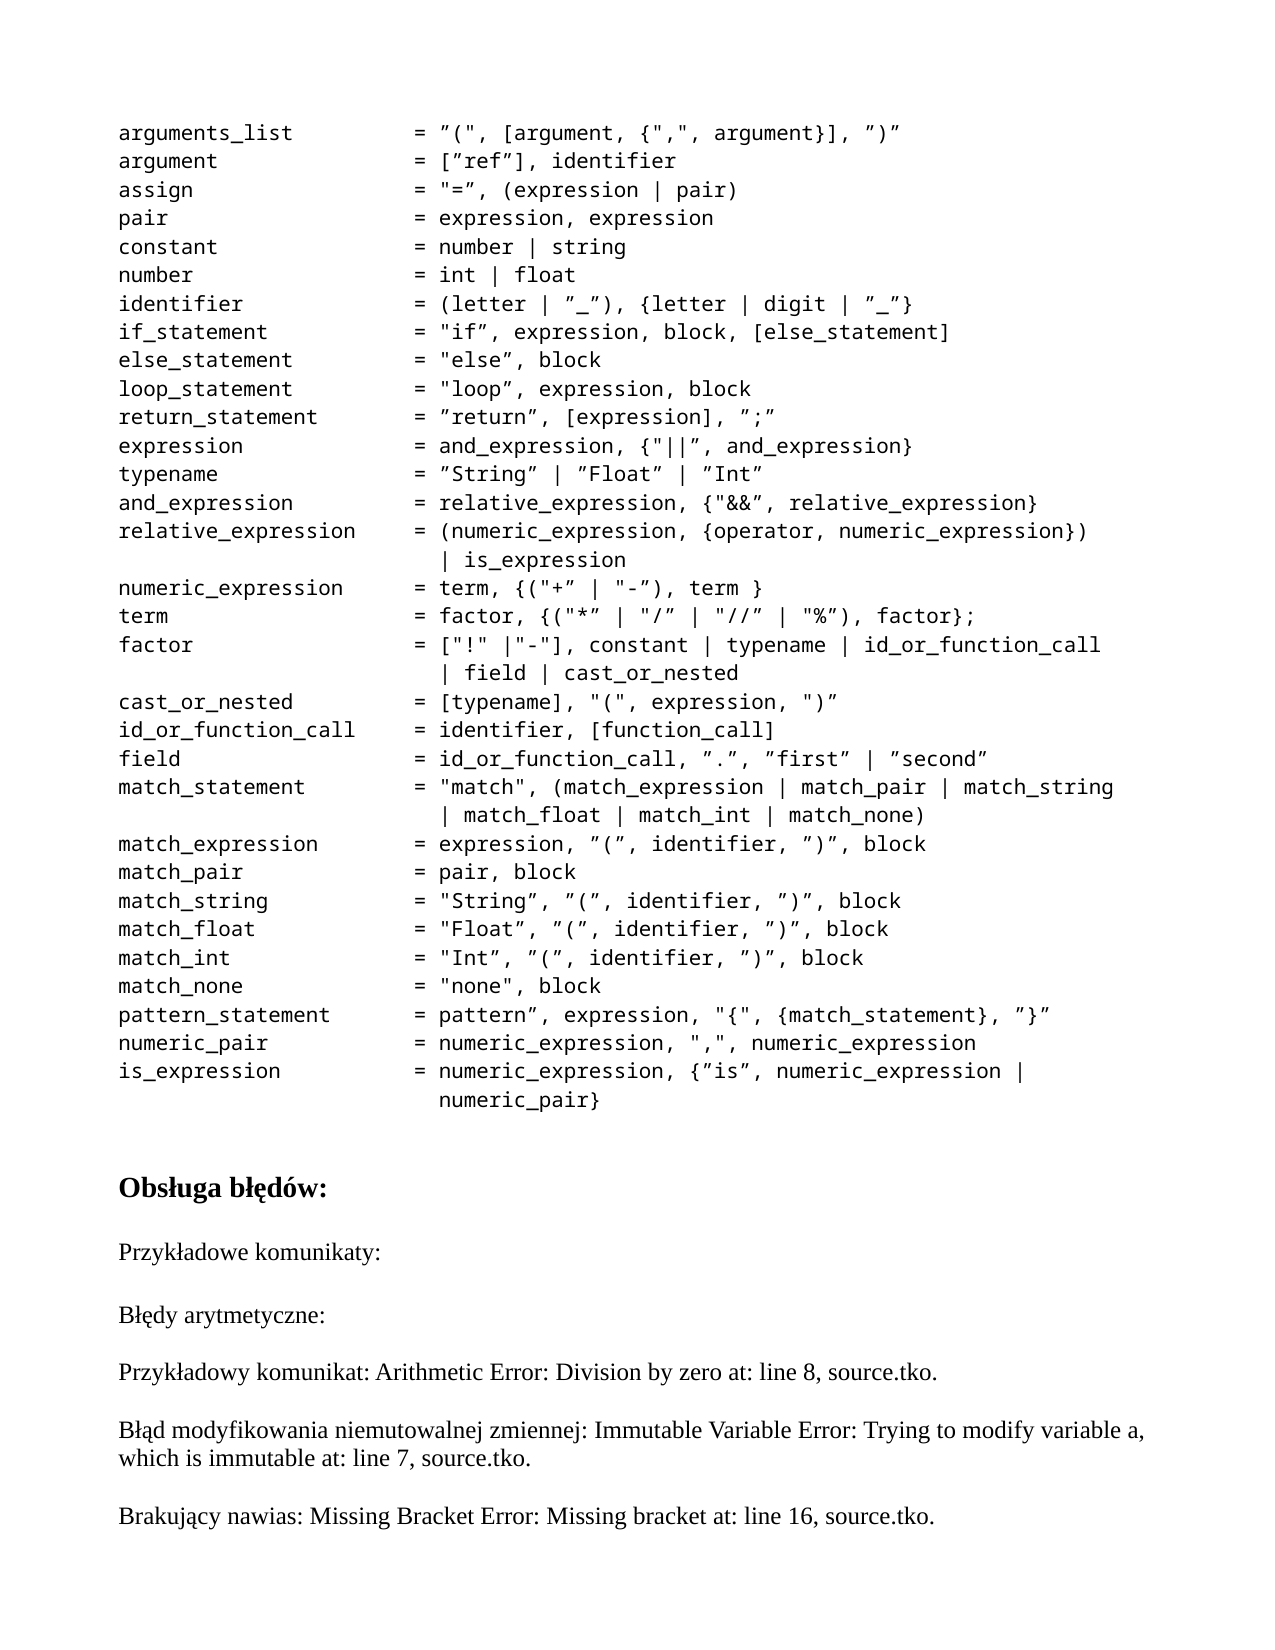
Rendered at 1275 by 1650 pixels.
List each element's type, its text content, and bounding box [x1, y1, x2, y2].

text Błędy arytmetyczne: [118, 1300, 1157, 1328]
text arguments_list = ”(", [argument, {",", argument}], ”)” [118, 118, 1157, 147]
text numeric_pair = numeric_expression, ",", numeric_expression [118, 1028, 1157, 1057]
text and_expression = relative_expression, {"&&”, relative_expression} [118, 488, 1157, 516]
text match_string = "String”, ”(”, identifier, ”)”, block [118, 886, 1157, 914]
text numeric_expression = term, {("+” | "-”), term } [118, 573, 1157, 602]
text match_pair = pair, block [118, 857, 1157, 886]
text | field | cast_or_nested [118, 658, 1157, 687]
text | match_float | match_int | match_none) [118, 801, 1157, 829]
text expression = and_expression, {"||”, and_expression} [118, 431, 1157, 459]
text assign = "=”, (expression | pair) [118, 175, 1157, 203]
text factor = ["!" |"-"], constant | typename | id_or_function_call [118, 630, 1157, 658]
text match_none = "none", block [118, 971, 1157, 1000]
text typename = ”String” | ”Float” | ”Int” [118, 459, 1157, 488]
text identifier = (letter | ”_”), {letter | digit | ”_”} [118, 289, 1157, 317]
text is_expression = numeric_expression, {”is”, numeric_expression | numeric_pair} [118, 1057, 1157, 1113]
text | is_expression [118, 545, 1157, 573]
text match_expression = expression, ”(”, identifier, ”)”, block [118, 829, 1157, 857]
text Przykładowe komunikaty: [118, 1237, 1157, 1266]
text relative_expression = (numeric_expression, {operator, numeric_expression}) [118, 516, 1157, 545]
text pair = expression, expression [118, 203, 1157, 232]
text match_float = "Float”, ”(”, identifier, ”)”, block [118, 914, 1157, 943]
text Brakujący nawias: Missing Bracket Error: Missing bracket at: line 16, source.tko. [118, 1501, 1157, 1530]
text id_or_function_call = identifier, [function_call] [118, 715, 1157, 744]
text loop_statement = "loop”, expression, block [118, 374, 1157, 402]
text if_statement = "if”, expression, block, [else_statement] [118, 317, 1157, 346]
text return_statement = ”return”, [expression], ”;” [118, 402, 1157, 431]
text term = factor, {("*” | "/” | "//” | "%”), factor}; [118, 602, 1157, 630]
text number = int | float [118, 260, 1157, 289]
text match_statement = "match", (match_expression | match_pair | match_string [118, 772, 1157, 801]
text cast_or_nested = [typename], "(", expression, ")” [118, 687, 1157, 715]
text field = id_or_function_call, ”.”, ”first” | ”second” [118, 744, 1157, 772]
text Obsługa błędów: [118, 1170, 1157, 1204]
text constant = number | string [118, 232, 1157, 260]
text Błąd modyfikowania niemutowalnej zmiennej: Immutable Variable Error: Trying to modify variable a, which is immutable at: line 7, source.tko. [118, 1415, 1157, 1472]
text Przykładowy komunikat: Arithmetic Error: Division by zero at: line 8, source.tko. [118, 1357, 1157, 1386]
text else_statement = "else”, block [118, 346, 1157, 374]
text argument = [”ref”], identifier [118, 147, 1157, 175]
text match_int = "Int”, ”(”, identifier, ”)”, block [118, 943, 1157, 971]
text pattern_statement = pattern”, expression, "{", {match_statement}, ”}” [118, 1000, 1157, 1028]
